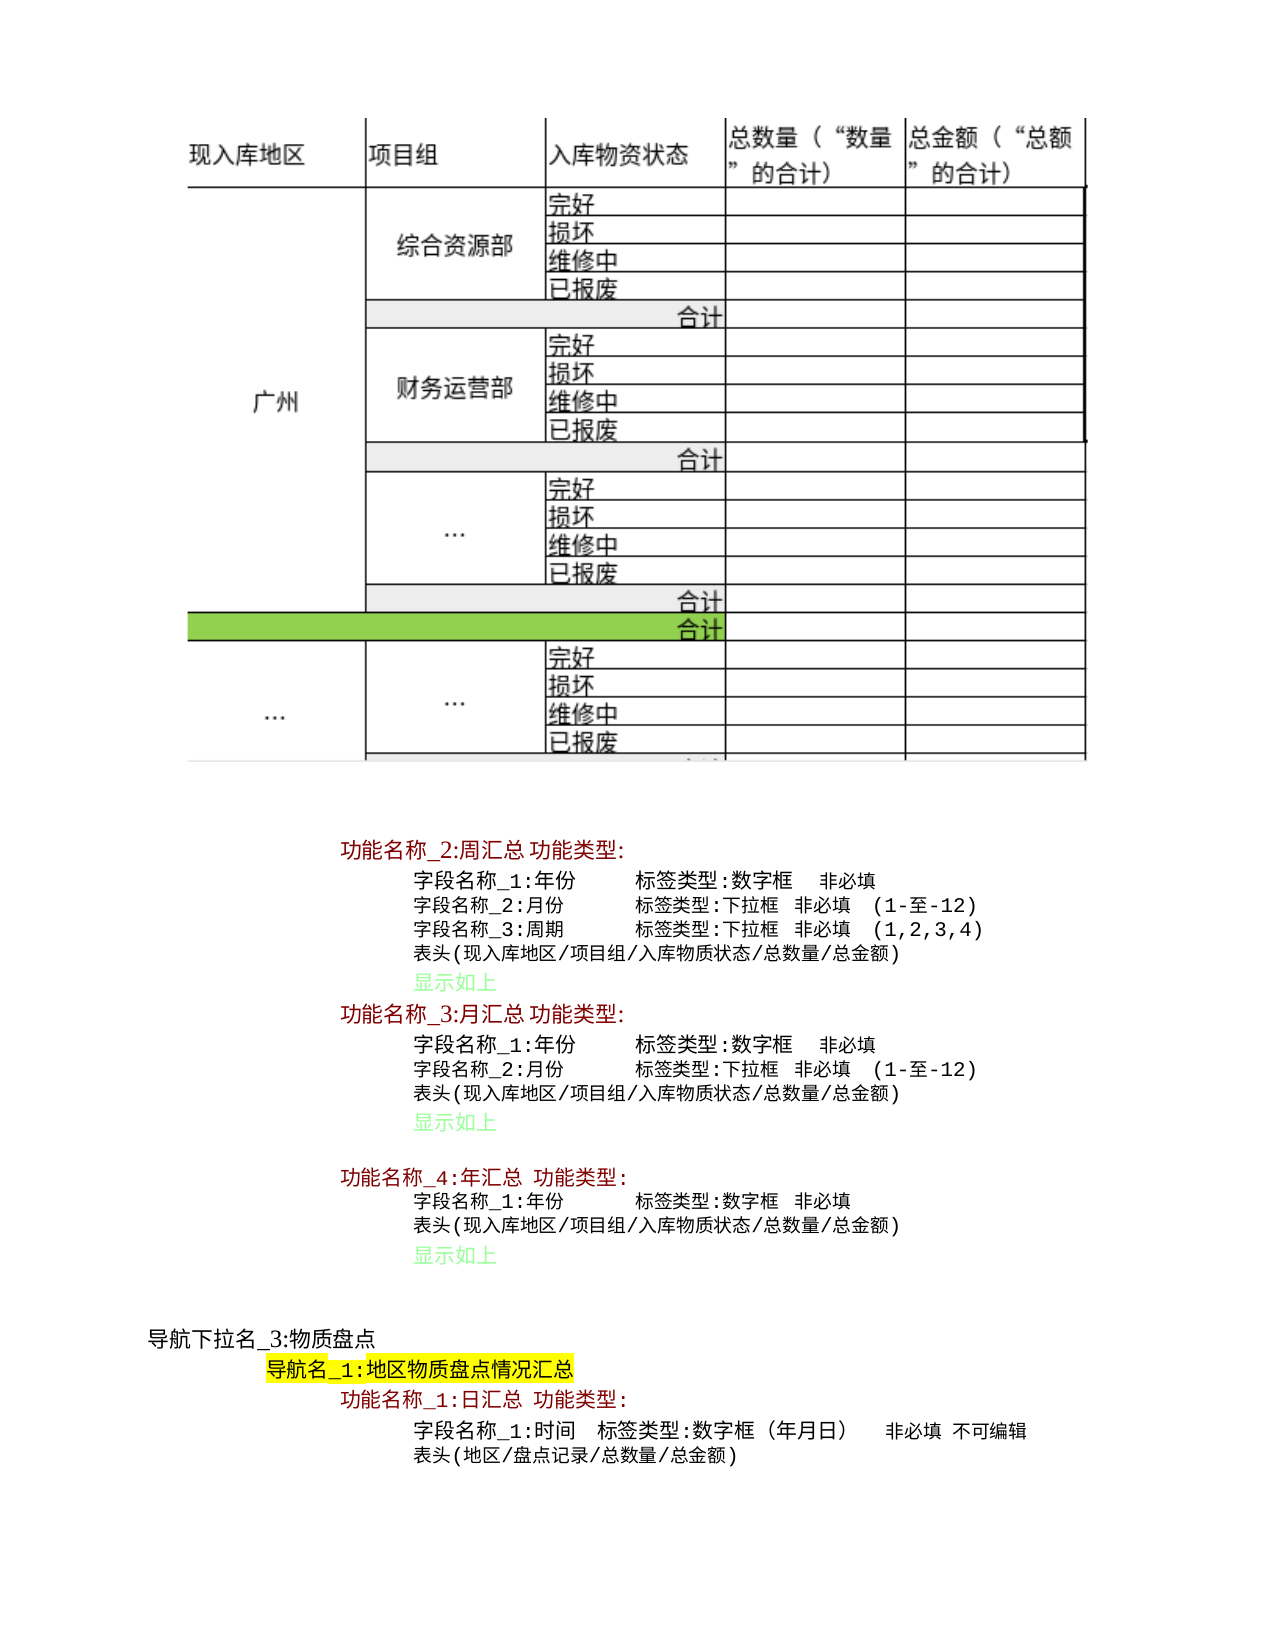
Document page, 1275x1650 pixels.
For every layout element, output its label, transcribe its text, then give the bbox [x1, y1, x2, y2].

text 功能名称_4:年汇总 功能类型: [118, 1161, 1157, 1191]
text 功能名称_3:月汇总 功能类型: [118, 997, 1157, 1028]
text 显示如上 [118, 966, 1157, 997]
text 显示如上 [118, 1239, 1157, 1269]
text 字段名称_1:年份 标签类型:数字框 非必填 [118, 1028, 1157, 1059]
text 功能名称_1:日汇总 功能类型: [118, 1384, 1157, 1414]
text 表头(现入库地区/项目组/入库物质状态/总数量/总金额) [118, 943, 1157, 966]
text 表头(地区/盘点记录/总数量/总金额) [118, 1444, 1157, 1468]
text 表头(现入库地区/项目组/入库物质状态/总数量/总金额) [118, 1083, 1157, 1107]
text 字段名称_1:年份 标签类型:数字框 非必填 [118, 864, 1157, 895]
text 字段名称_2:月份 标签类型:下拉框 非必填 (1-至-12) [118, 895, 1157, 919]
text 字段名称_2:月份 标签类型:下拉框 非必填 (1-至-12) [118, 1059, 1157, 1083]
text 导航名_1:地区物质盘点情况汇总 [118, 1353, 1157, 1384]
text 显示如上 [118, 1107, 1157, 1137]
text 字段名称_3:周期 标签类型:下拉框 非必填 (1,2,3,4) [118, 919, 1157, 943]
text 导航下拉名_3:物质盘点 [148, 1322, 1157, 1353]
text 字段名称_1:时间 标签类型:数字框（年月日） 非必填 不可编辑 [118, 1414, 1157, 1444]
text 字段名称_1:年份 标签类型:数字框 非必填 [118, 1191, 1157, 1215]
text 表头(现入库地区/项目组/入库物质状态/总数量/总金额) [118, 1215, 1157, 1239]
text 功能名称_2:周汇总 功能类型: [118, 833, 1157, 864]
picture [187, 118, 1088, 762]
